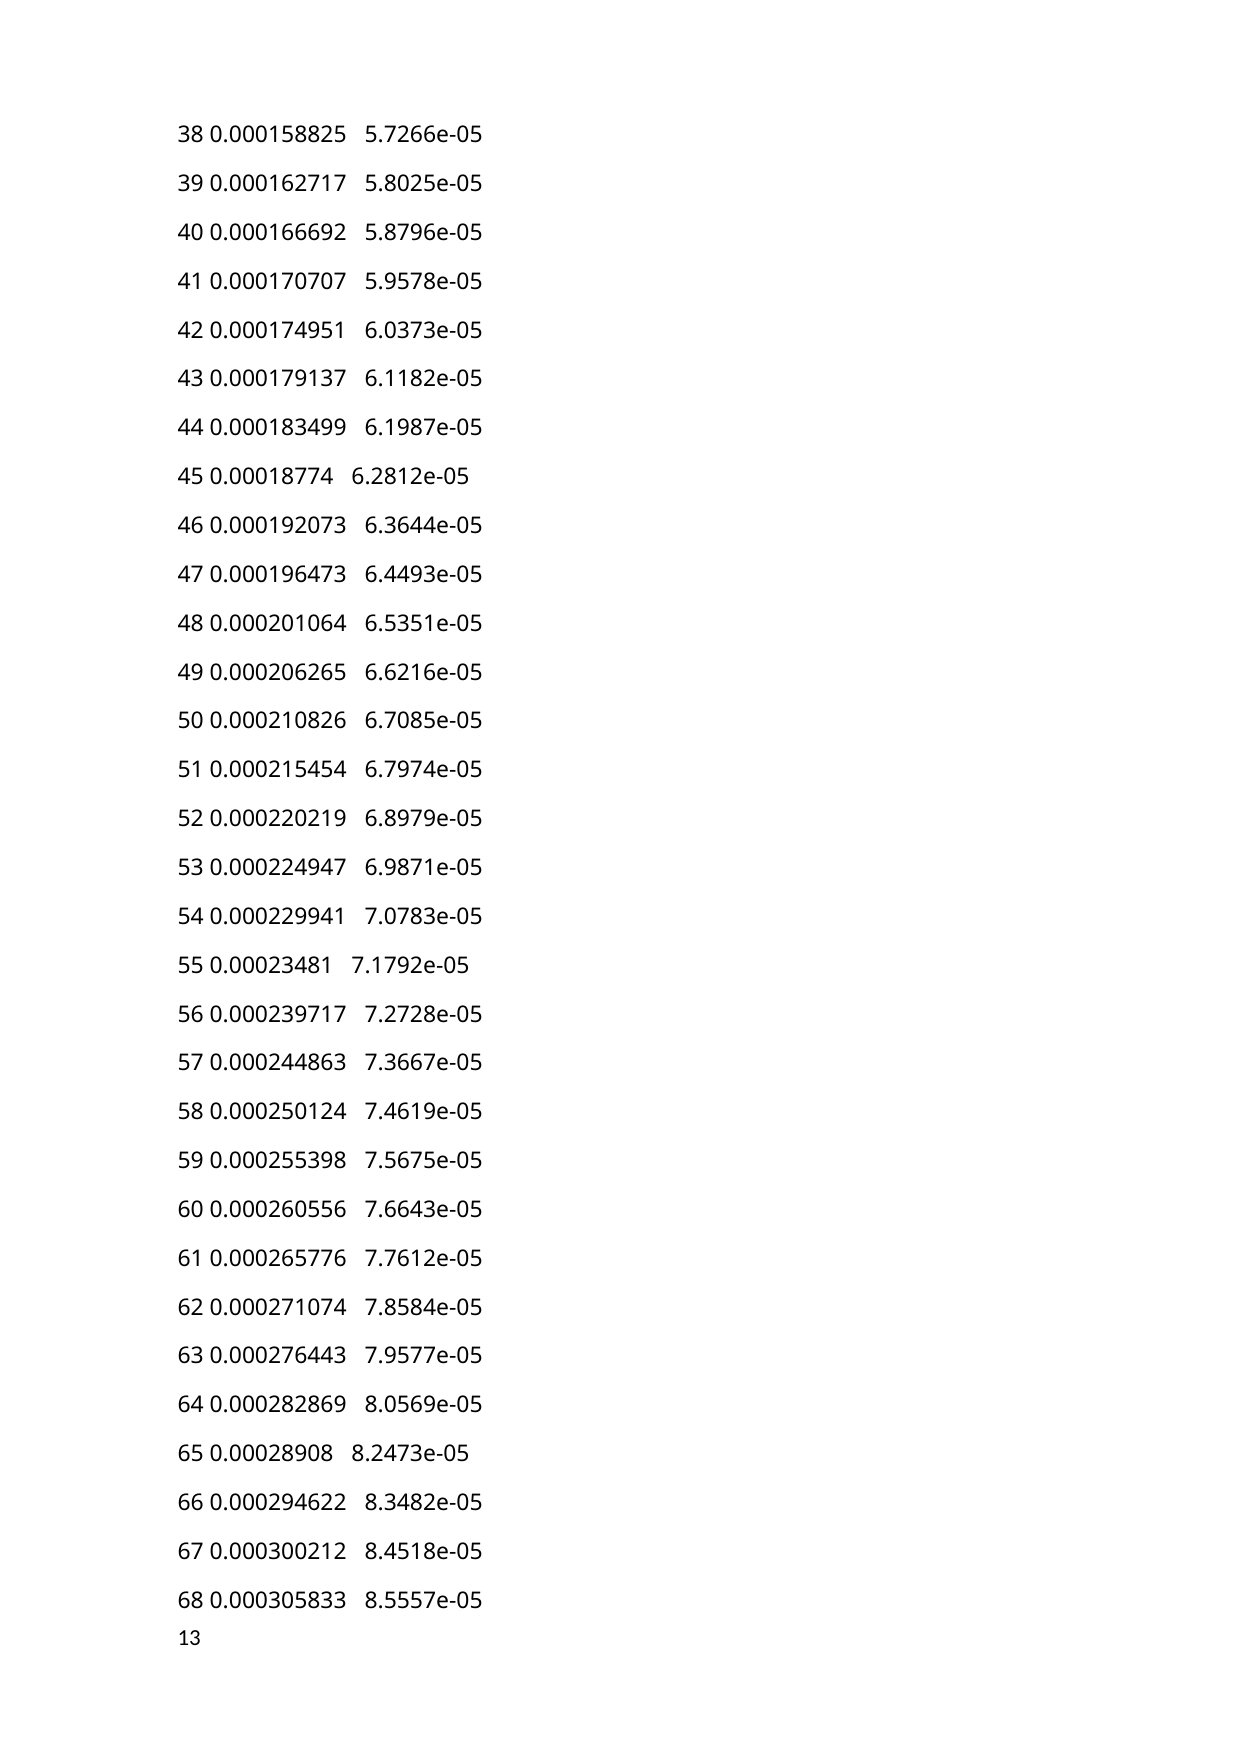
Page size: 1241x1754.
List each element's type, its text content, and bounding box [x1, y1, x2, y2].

text 45 0.00018774 6.2812e-05 [177, 460, 1152, 491]
text 47 0.000196473 6.4493e-05 [177, 558, 1152, 589]
text 42 0.000174951 6.0373e-05 [177, 313, 1152, 345]
text 38 0.000158825 5.7266e-05 [177, 118, 1152, 149]
text 51 0.000215454 6.7974e-05 [177, 753, 1152, 784]
text 54 0.000229941 7.0783e-05 [177, 900, 1152, 931]
text 60 0.000260556 7.6643e-05 [177, 1193, 1152, 1224]
text 50 0.000210826 6.7085e-05 [177, 704, 1152, 736]
text 55 0.00023481 7.1792e-05 [177, 949, 1152, 980]
text 44 0.000183499 6.1987e-05 [177, 411, 1152, 442]
text 57 0.000244863 7.3667e-05 [177, 1046, 1152, 1078]
text 56 0.000239717 7.2728e-05 [177, 997, 1152, 1029]
text 67 0.000300212 8.4518e-05 [177, 1535, 1152, 1566]
text 66 0.000294622 8.3482e-05 [177, 1486, 1152, 1517]
text 65 0.00028908 8.2473e-05 [177, 1437, 1152, 1468]
text 62 0.000271074 7.8584e-05 [177, 1291, 1152, 1322]
text 46 0.000192073 6.3644e-05 [177, 509, 1152, 540]
text 52 0.000220219 6.8979e-05 [177, 802, 1152, 833]
text 48 0.000201064 6.5351e-05 [177, 607, 1152, 638]
text 41 0.000170707 5.9578e-05 [177, 265, 1152, 296]
text 43 0.000179137 6.1182e-05 [177, 362, 1152, 394]
text 59 0.000255398 7.5675e-05 [177, 1144, 1152, 1175]
text 61 0.000265776 7.7612e-05 [177, 1242, 1152, 1273]
text 58 0.000250124 7.4619e-05 [177, 1095, 1152, 1126]
text 63 0.000276443 7.9577e-05 [177, 1339, 1152, 1371]
text 53 0.000224947 6.9871e-05 [177, 851, 1152, 882]
text 39 0.000162717 5.8025e-05 [177, 167, 1152, 198]
text 49 0.000206265 6.6216e-05 [177, 656, 1152, 687]
text 64 0.000282869 8.0569e-05 [177, 1388, 1152, 1419]
text 40 0.000166692 5.8796e-05 [177, 216, 1152, 247]
text 68 0.000305833 8.5557e-05 [177, 1584, 1152, 1615]
